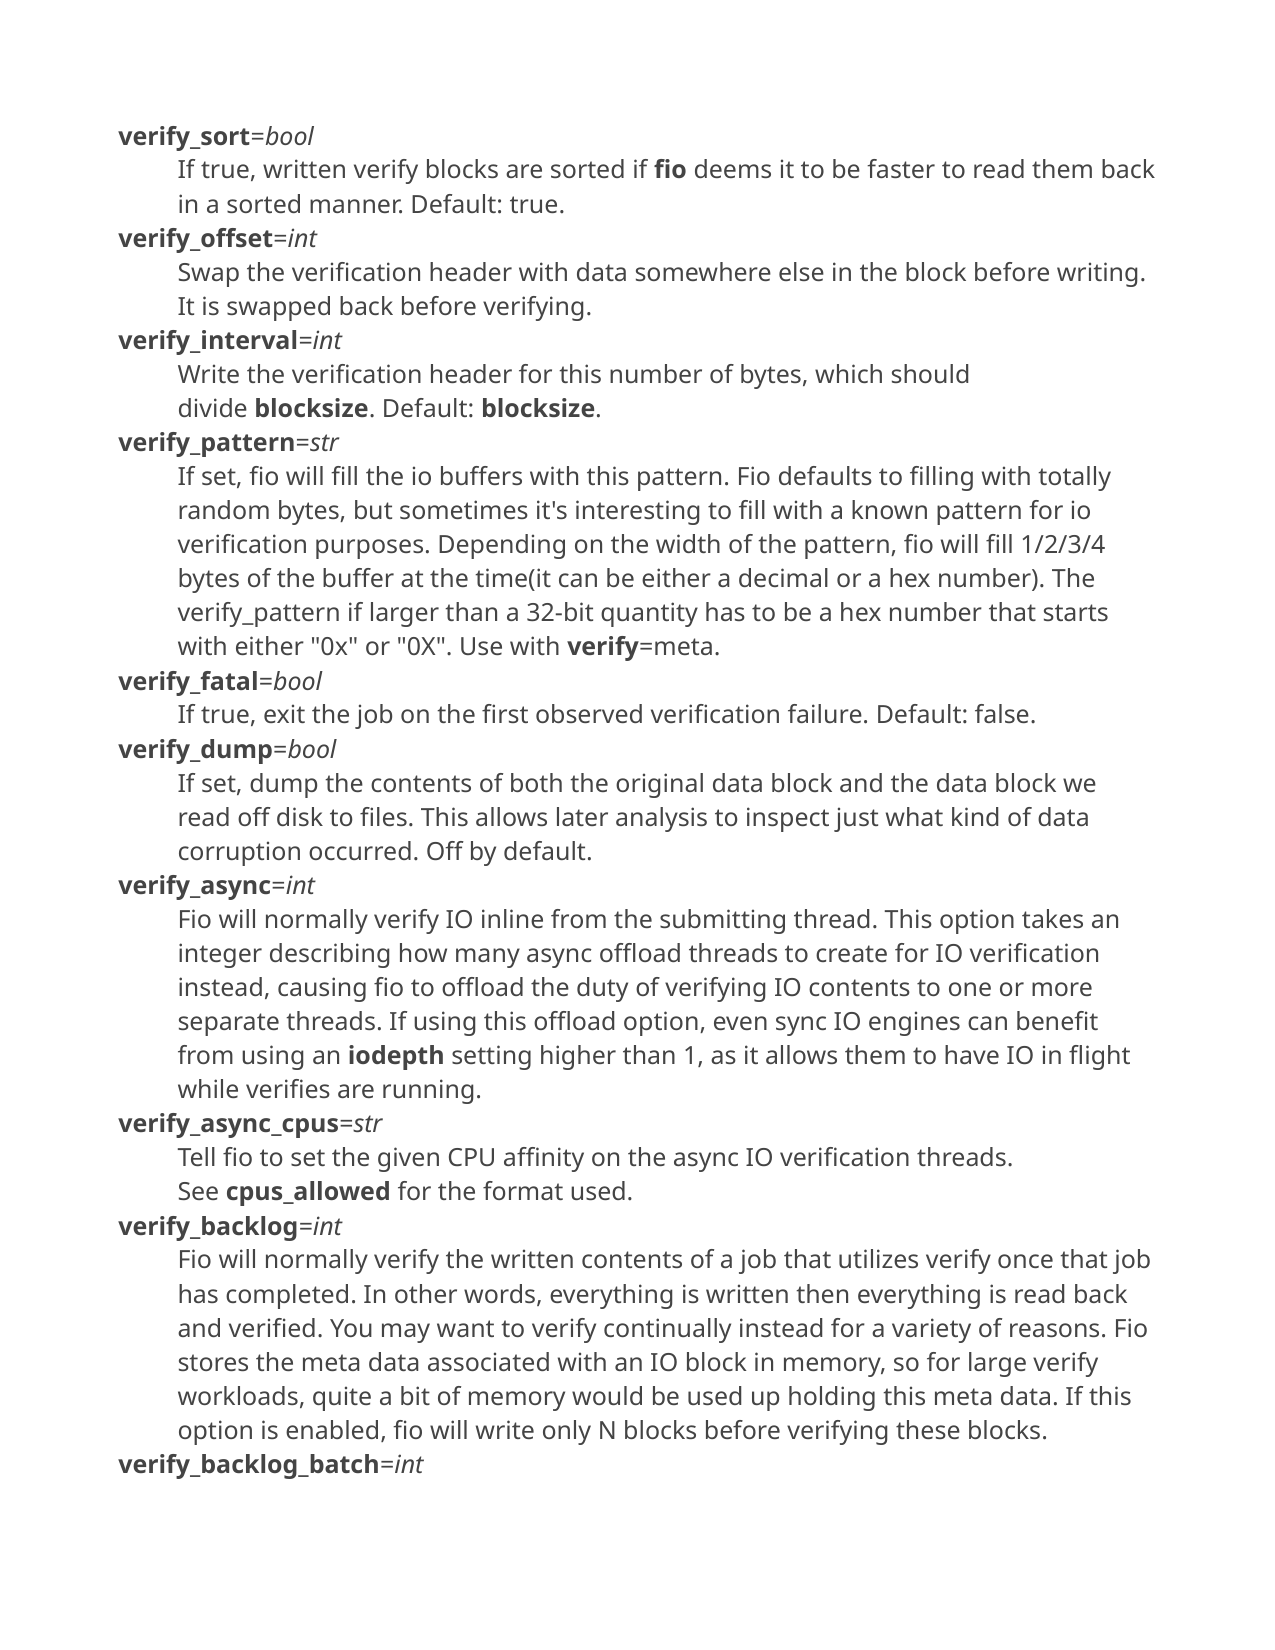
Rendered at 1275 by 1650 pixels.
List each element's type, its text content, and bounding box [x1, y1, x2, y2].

list If set, fio will fill the io buffers with this pattern. Fio defaults to filling with totally random bytes, but sometimes it's interesting to fill with a known pattern for io verification purposes. Depending on the width of the pattern, fio will fill 1/2/3/4 bytes of the buffer at the time(it can be either a decimal or a hex number). The verify_pattern if larger than a 32-bit quantity has to be a hex number that starts with either "0x" or "0X". Use with verify=meta. [177, 459, 1157, 663]
list Tell fio to set the given CPU affinity on the async IO verification threads. See cpus_allowed for the format used. [177, 1140, 1157, 1208]
list If set, dump the contents of both the original data block and the data block we read off disk to files. This allows later analysis to inspect just what kind of data corruption occurred. Off by default. [177, 765, 1157, 867]
subtitle verify_backlog=int [118, 1208, 1157, 1242]
subtitle verify_async=int [118, 867, 1157, 902]
list Fio will normally verify the written contents of a job that utilizes verify once that job has completed. In other words, everything is written then everything is read back and verified. You may want to verify continually instead for a variety of reasons. Fio stores the meta data associated with an IO block in memory, so for large verify workloads, quite a bit of memory would be used up holding this meta data. If this option is enabled, fio will write only N blocks before verifying these blocks. [177, 1242, 1157, 1447]
subtitle verify_async_cpus=str [118, 1106, 1157, 1140]
subtitle verify_fatal=bool [118, 663, 1157, 697]
list Fio will normally verify IO inline from the submitting thread. This option takes an integer describing how many async offload threads to create for IO verification instead, causing fio to offload the duty of verifying IO contents to one or more separate threads. If using this offload option, even sync IO engines can benefit from using an iodepth setting higher than 1, as it allows them to have IO in flight while verifies are running. [177, 902, 1157, 1106]
subtitle verify_backlog_batch=int [118, 1447, 1157, 1481]
subtitle verify_interval=int [118, 322, 1157, 357]
list If true, exit the job on the first observed verification failure. Default: false. [177, 697, 1157, 731]
list If true, written verify blocks are sorted if fio deems it to be faster to read them back in a sorted manner. Default: true. [177, 152, 1157, 220]
list Write the verification header for this number of bytes, which should divide blocksize. Default: blocksize. [177, 357, 1157, 425]
subtitle verify_offset=int [118, 220, 1157, 254]
subtitle verify_sort=bool [118, 118, 1157, 152]
subtitle verify_pattern=str [118, 425, 1157, 459]
list Swap the verification header with data somewhere else in the block before writing. It is swapped back before verifying. [177, 254, 1157, 322]
subtitle verify_dump=bool [118, 731, 1157, 765]
